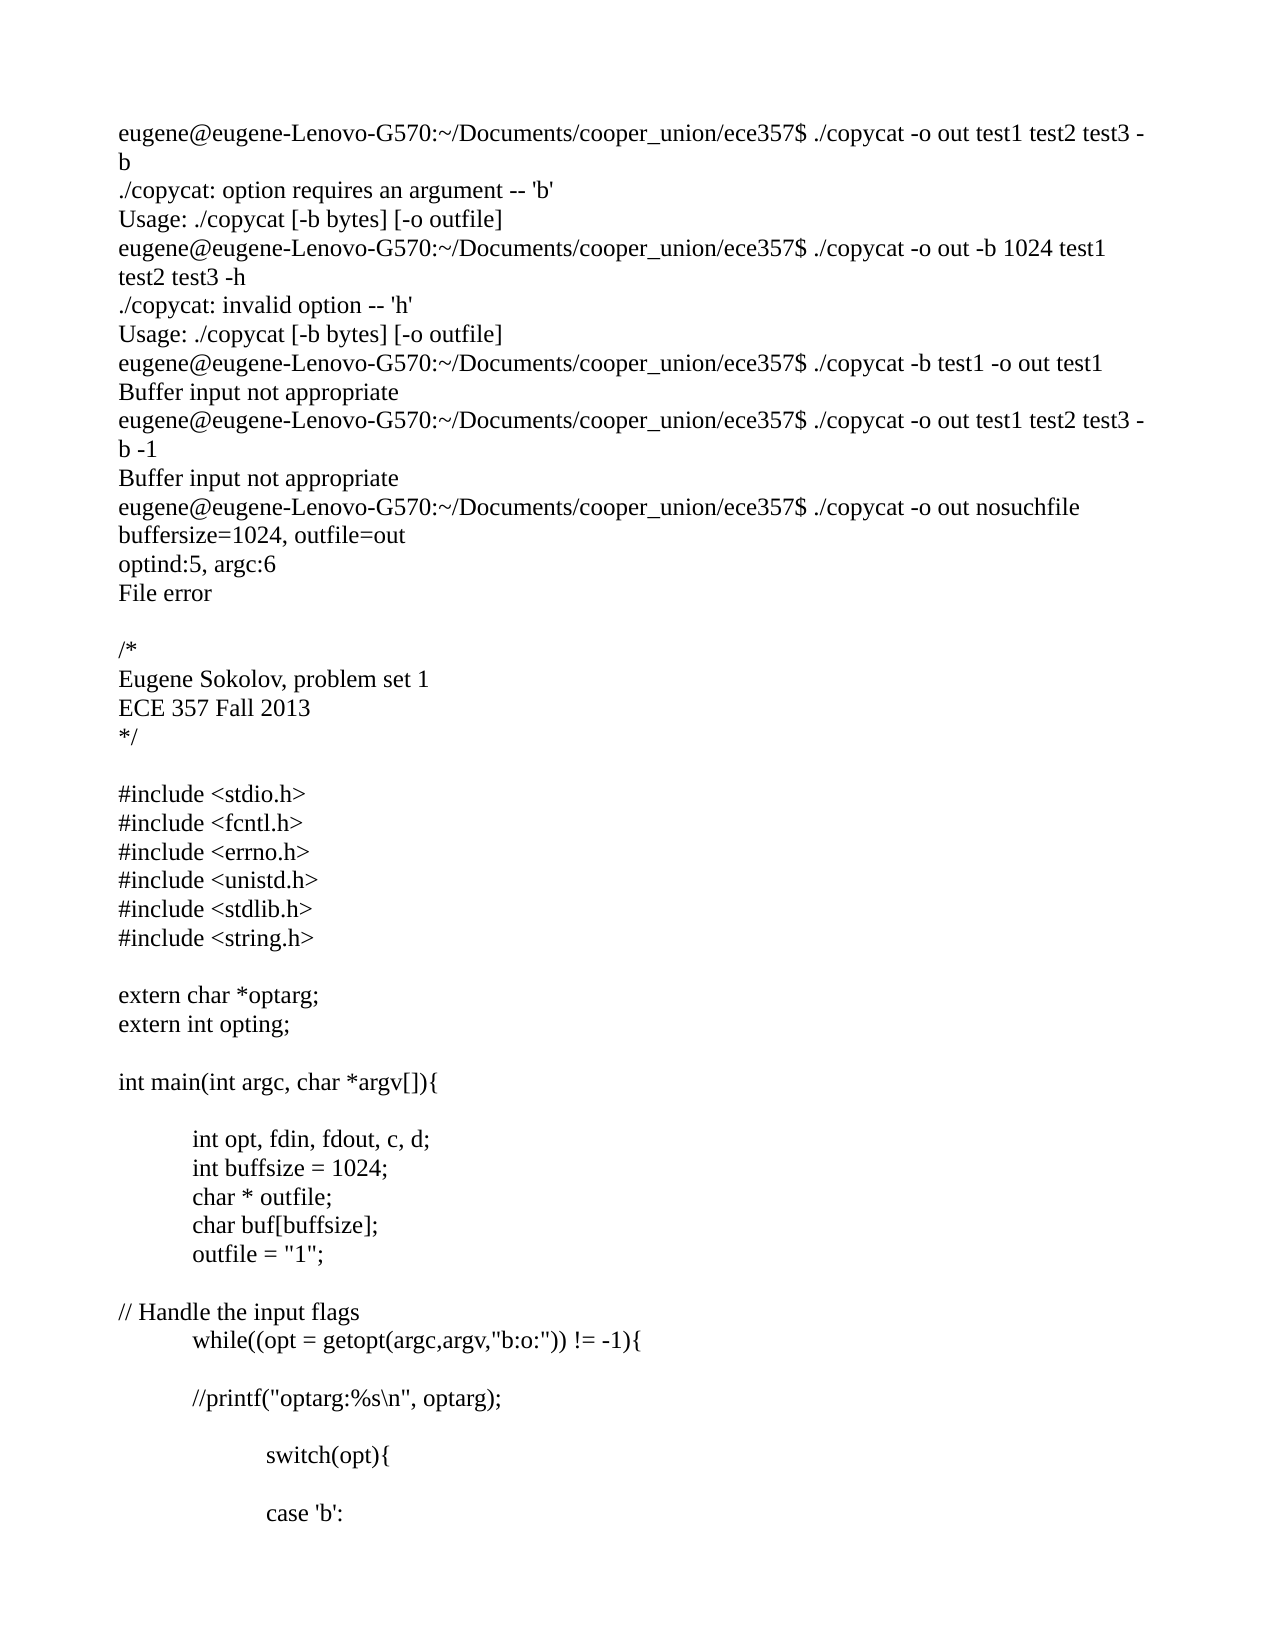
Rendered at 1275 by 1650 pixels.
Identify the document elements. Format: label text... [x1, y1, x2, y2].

text extern int opting; [118, 1009, 1157, 1038]
text File error [118, 578, 1157, 607]
text optind:5, argc:6 [118, 549, 1157, 578]
text #include <unistd.h> [118, 866, 1157, 894]
text Buffer input not appropriate [118, 463, 1157, 492]
text while((opt = getopt(argc,argv,"b:o:")) != -1){ [118, 1326, 1157, 1354]
text int opt, fdin, fdout, c, d; [118, 1124, 1157, 1153]
text eugene@eugene-Lenovo-G570:~/Documents/cooper_union/ece357$ ./copycat -o out test1 test2 test3 -b [118, 118, 1157, 176]
text #include <fcntl.h> [118, 808, 1157, 837]
text char * outfile; [118, 1182, 1157, 1211]
text Buffer input not appropriate [118, 377, 1157, 406]
text // Handle the input flags [118, 1297, 1157, 1326]
text ECE 357 Fall 2013 [118, 693, 1157, 722]
text switch(opt){ [118, 1441, 1157, 1469]
text int main(int argc, char *argv[]){ [118, 1067, 1157, 1096]
text #include <string.h> [118, 923, 1157, 952]
text int buffsize = 1024; [118, 1153, 1157, 1182]
text Eugene Sokolov, problem set 1 [118, 664, 1157, 693]
text case 'b': [118, 1498, 1157, 1527]
text #include <stdio.h> [118, 779, 1157, 808]
text */ [118, 722, 1157, 751]
text eugene@eugene-Lenovo-G570:~/Documents/cooper_union/ece357$ ./copycat -o out -b 1024 test1 test2 test3 -h [118, 233, 1157, 291]
text ./copycat: option requires an argument -- 'b' [118, 176, 1157, 204]
text outfile = "1"; [118, 1239, 1157, 1268]
text buffersize=1024, outfile=out [118, 521, 1157, 549]
text #include <stdlib.h> [118, 894, 1157, 923]
text eugene@eugene-Lenovo-G570:~/Documents/cooper_union/ece357$ ./copycat -o out test1 test2 test3 -b -1 [118, 406, 1157, 463]
text ./copycat: invalid option -- 'h' [118, 291, 1157, 319]
text extern char *optarg; [118, 981, 1157, 1009]
text Usage: ./copycat [-b bytes] [-o outfile] [118, 204, 1157, 233]
text #include <errno.h> [118, 837, 1157, 866]
text eugene@eugene-Lenovo-G570:~/Documents/cooper_union/ece357$ ./copycat -o out nosuchfile [118, 492, 1157, 521]
text /* [118, 636, 1157, 664]
text //printf("optarg:%s\n", optarg); [118, 1383, 1157, 1412]
text Usage: ./copycat [-b bytes] [-o outfile] [118, 319, 1157, 348]
text eugene@eugene-Lenovo-G570:~/Documents/cooper_union/ece357$ ./copycat -b test1 -o out test1 [118, 348, 1157, 377]
text char buf[buffsize]; [118, 1211, 1157, 1239]
